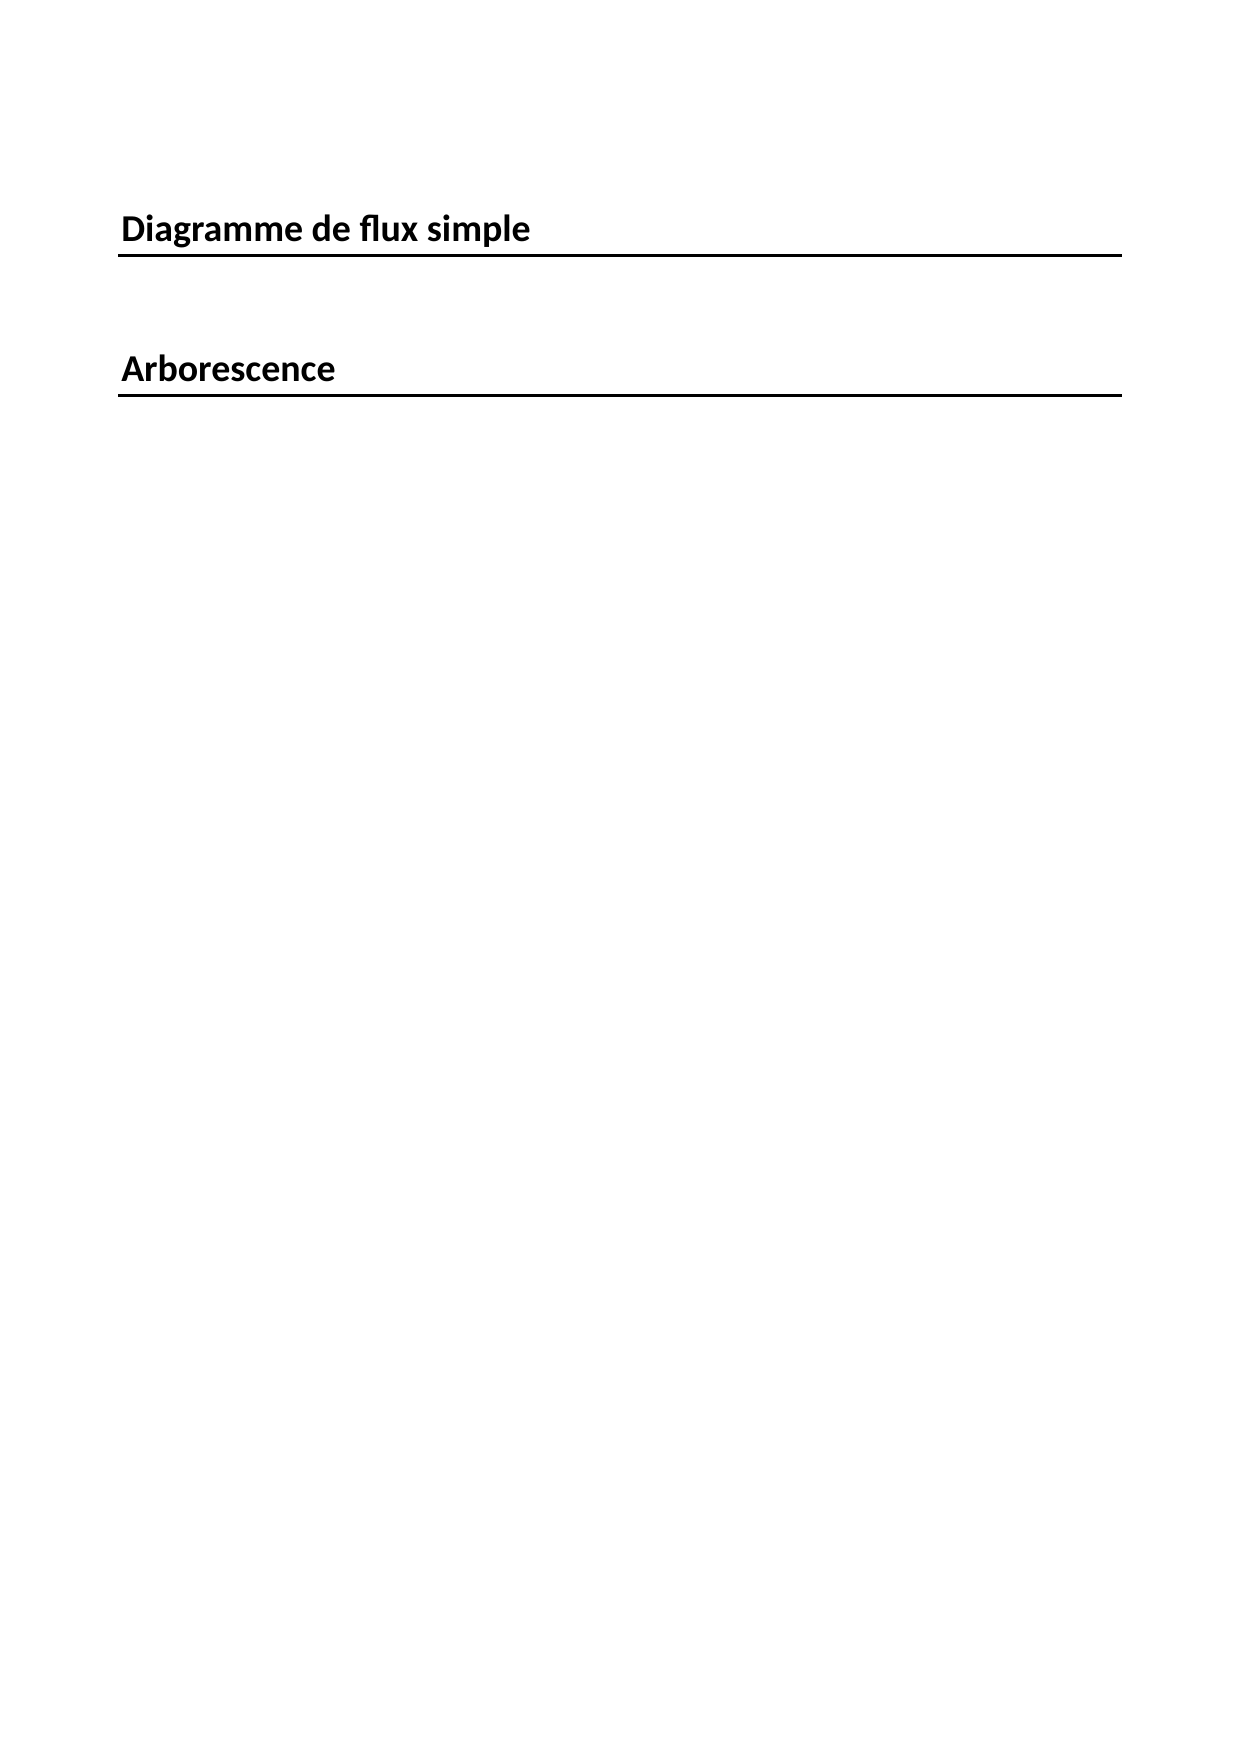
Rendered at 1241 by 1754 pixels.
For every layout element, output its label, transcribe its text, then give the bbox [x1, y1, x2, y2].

subtitle Arborescence [118, 342, 1122, 394]
subtitle Diagramme de flux simple [118, 202, 1122, 254]
